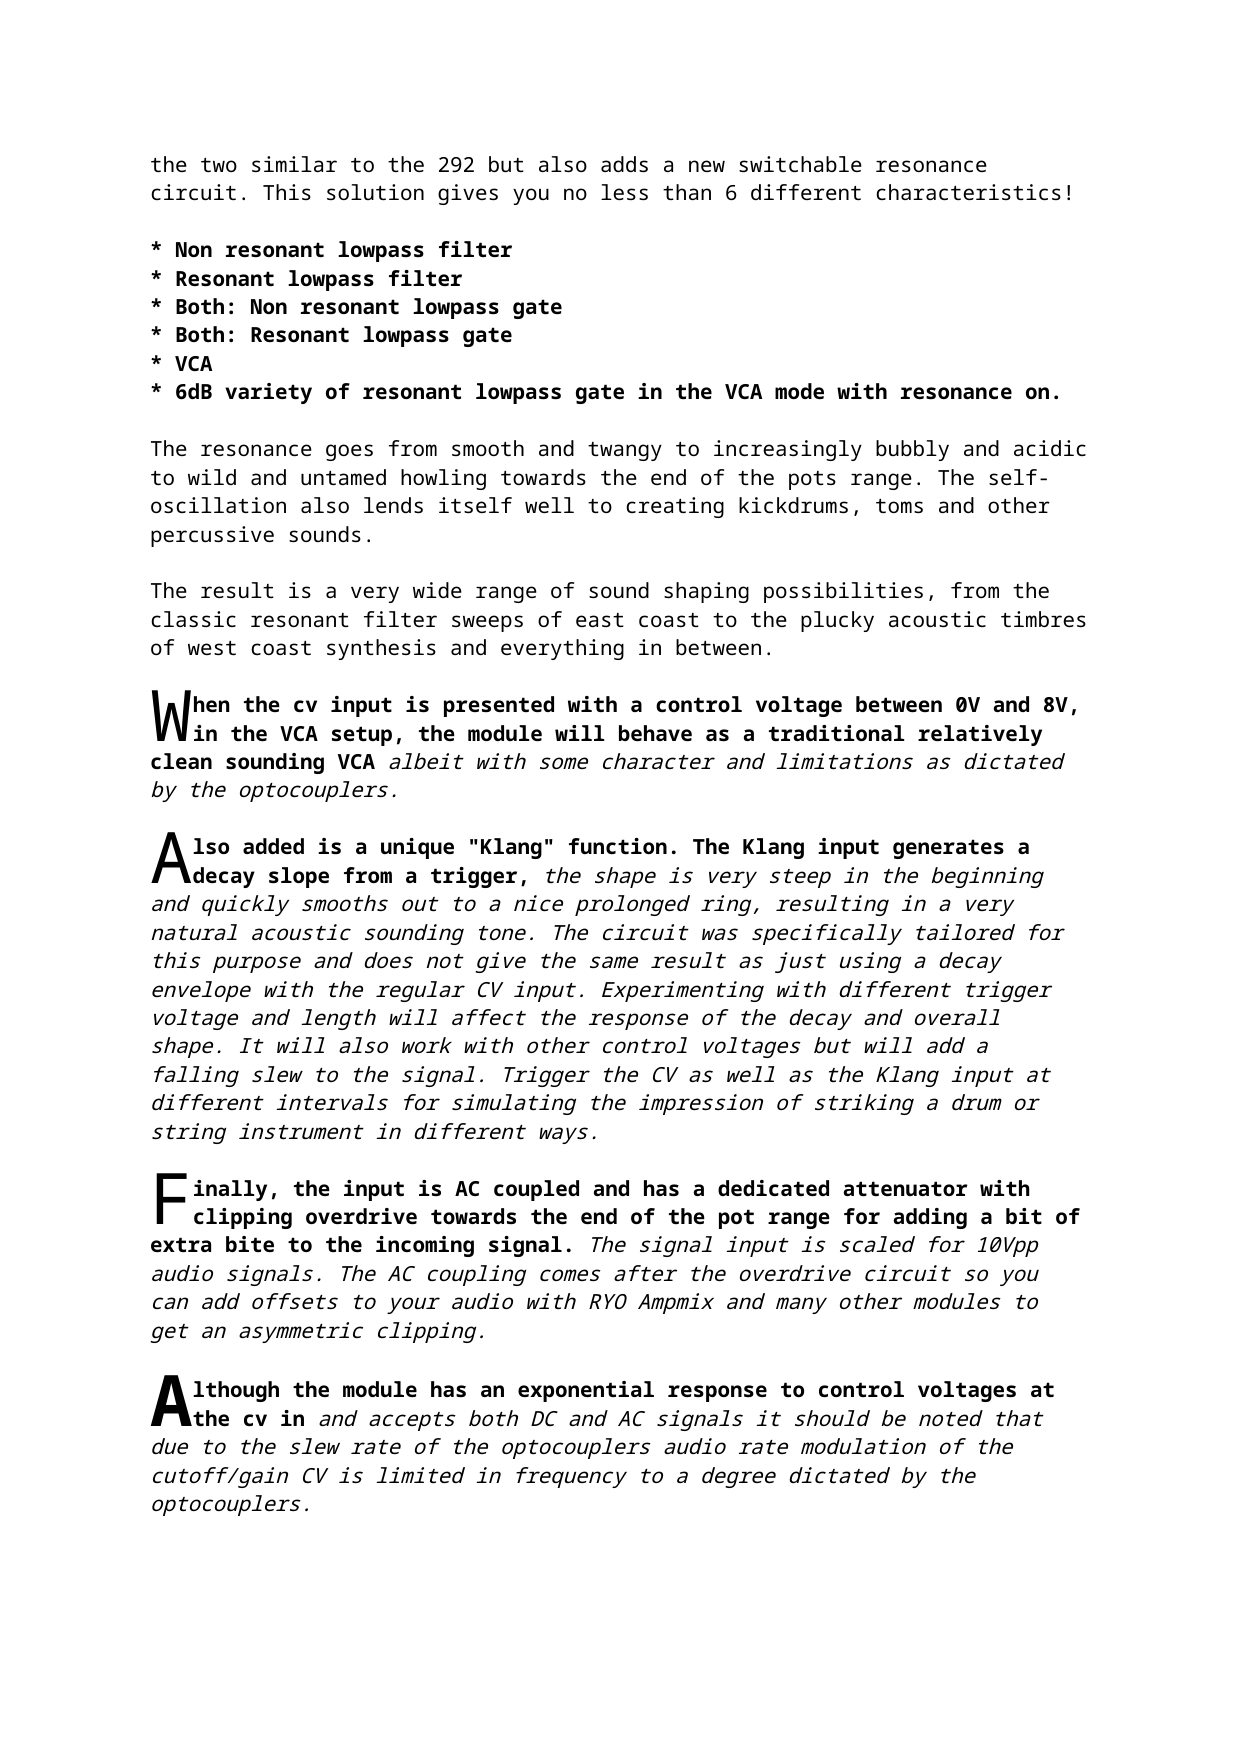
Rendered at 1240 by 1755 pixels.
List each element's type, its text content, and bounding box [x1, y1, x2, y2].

text * 6dB variety of resonant lowpass gate in the VCA mode with resonance on. [150, 377, 1089, 406]
text * Resonant lowpass filter [150, 264, 1089, 292]
text * Both: Non resonant lowpass gate [150, 292, 1089, 321]
text Also added is a unique "Klang" function. The Klang input generates a decay slope from a trigger, the shape is very steep in the beginning and quickly smooths out to a nice prolonged ring, resulting in a very natural acoustic sounding tone. The circuit was specifically tailored for this purpose and does not give the same result as just using a decay envelope with the regular CV input. Experimenting with different trigger voltage and length will affect the response of the decay and overall shape. It will also work with other control voltages but will add a falling slew to the signal. Trigger the CV as well as the Klang input at different intervals for simulating the impression of striking a drum or string instrument in different ways. [150, 832, 1089, 1145]
text * VCA [150, 349, 1089, 377]
text Finally, the input is AC coupled and has a dedicated attenuator with clipping overdrive towards the end of the pot range for adding a bit of extra bite to the incoming signal. The signal input is scaled for 10Vpp audio signals. The AC coupling comes after the overdrive circuit so you can add offsets to your audio with RYO Ampmix and many other modules to get an asymmetric clipping. [150, 1174, 1089, 1344]
text The result is a very wide range of sound shaping possibilities, from the classic resonant filter sweeps of east coast to the plucky acoustic timbres of west coast synthesis and everything in between. [150, 577, 1089, 662]
text Although the module has an exponential response to control voltages at the cv in and accepts both DC and AC signals it should be noted that due to the slew rate of the optocouplers audio rate modulation of the cutoff/gain CV is limited in frequency to a degree dictated by the optocouplers. [150, 1376, 1089, 1518]
text When the cv input is presented with a control voltage between 0V and 8V, in the VCA setup, the module will behave as a traditional relatively clean sounding VCA albeit with some character and limitations as dictated by the optocouplers. [150, 690, 1089, 804]
text The resonance goes from smooth and twangy to increasingly bubbly and acidic to wild and untamed howling towards the end of the pots range. The self-oscillation also lends itself well to creating kickdrums, toms and other percussive sounds. [150, 434, 1089, 548]
text * Non resonant lowpass filter [150, 235, 1089, 264]
text * Both: Resonant lowpass gate [150, 321, 1089, 349]
text the two similar to the 292 but also adds a new switchable resonance circuit. This solution gives you no less than 6 different characteristics! [150, 150, 1089, 207]
